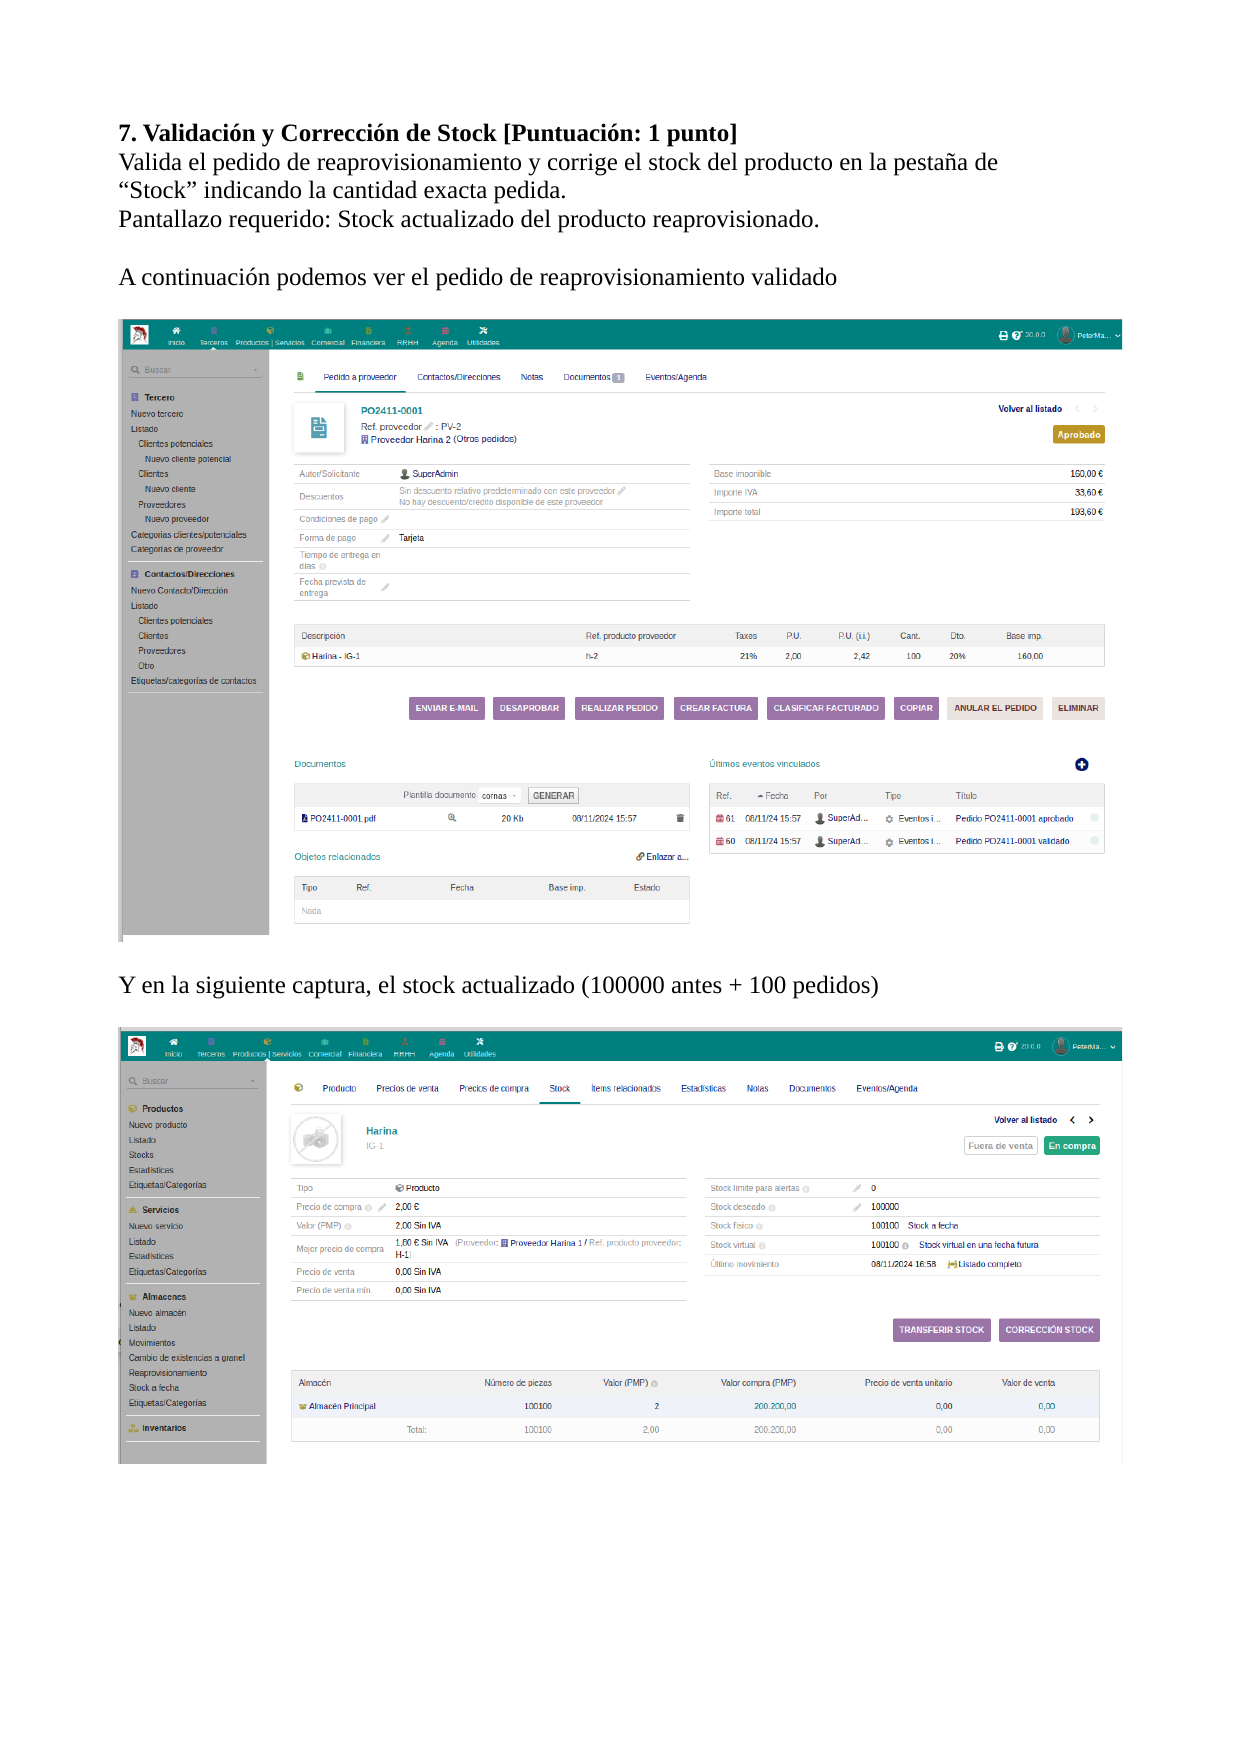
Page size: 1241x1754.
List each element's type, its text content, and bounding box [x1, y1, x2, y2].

text Valida el pedido de reaprovisionamiento y corrige el stock del producto en la pestaña de [118, 147, 1122, 176]
picture [118, 1027, 1123, 1464]
text Y en la siguiente captura, el stock actualizado (100000 antes + 100 pedidos) [118, 970, 1122, 999]
picture [118, 319, 1123, 942]
text Pantallazo requerido: Stock actualizado del producto reaprovisionado. [118, 204, 1122, 233]
text A continuación podemos ver el pedido de reaprovisionamiento validado [118, 262, 1122, 291]
text “Stock” indicando la cantidad exacta pedida. [118, 176, 1122, 204]
text 7. Validación y Corrección de Stock [Puntuación: 1 punto] [118, 118, 1122, 147]
